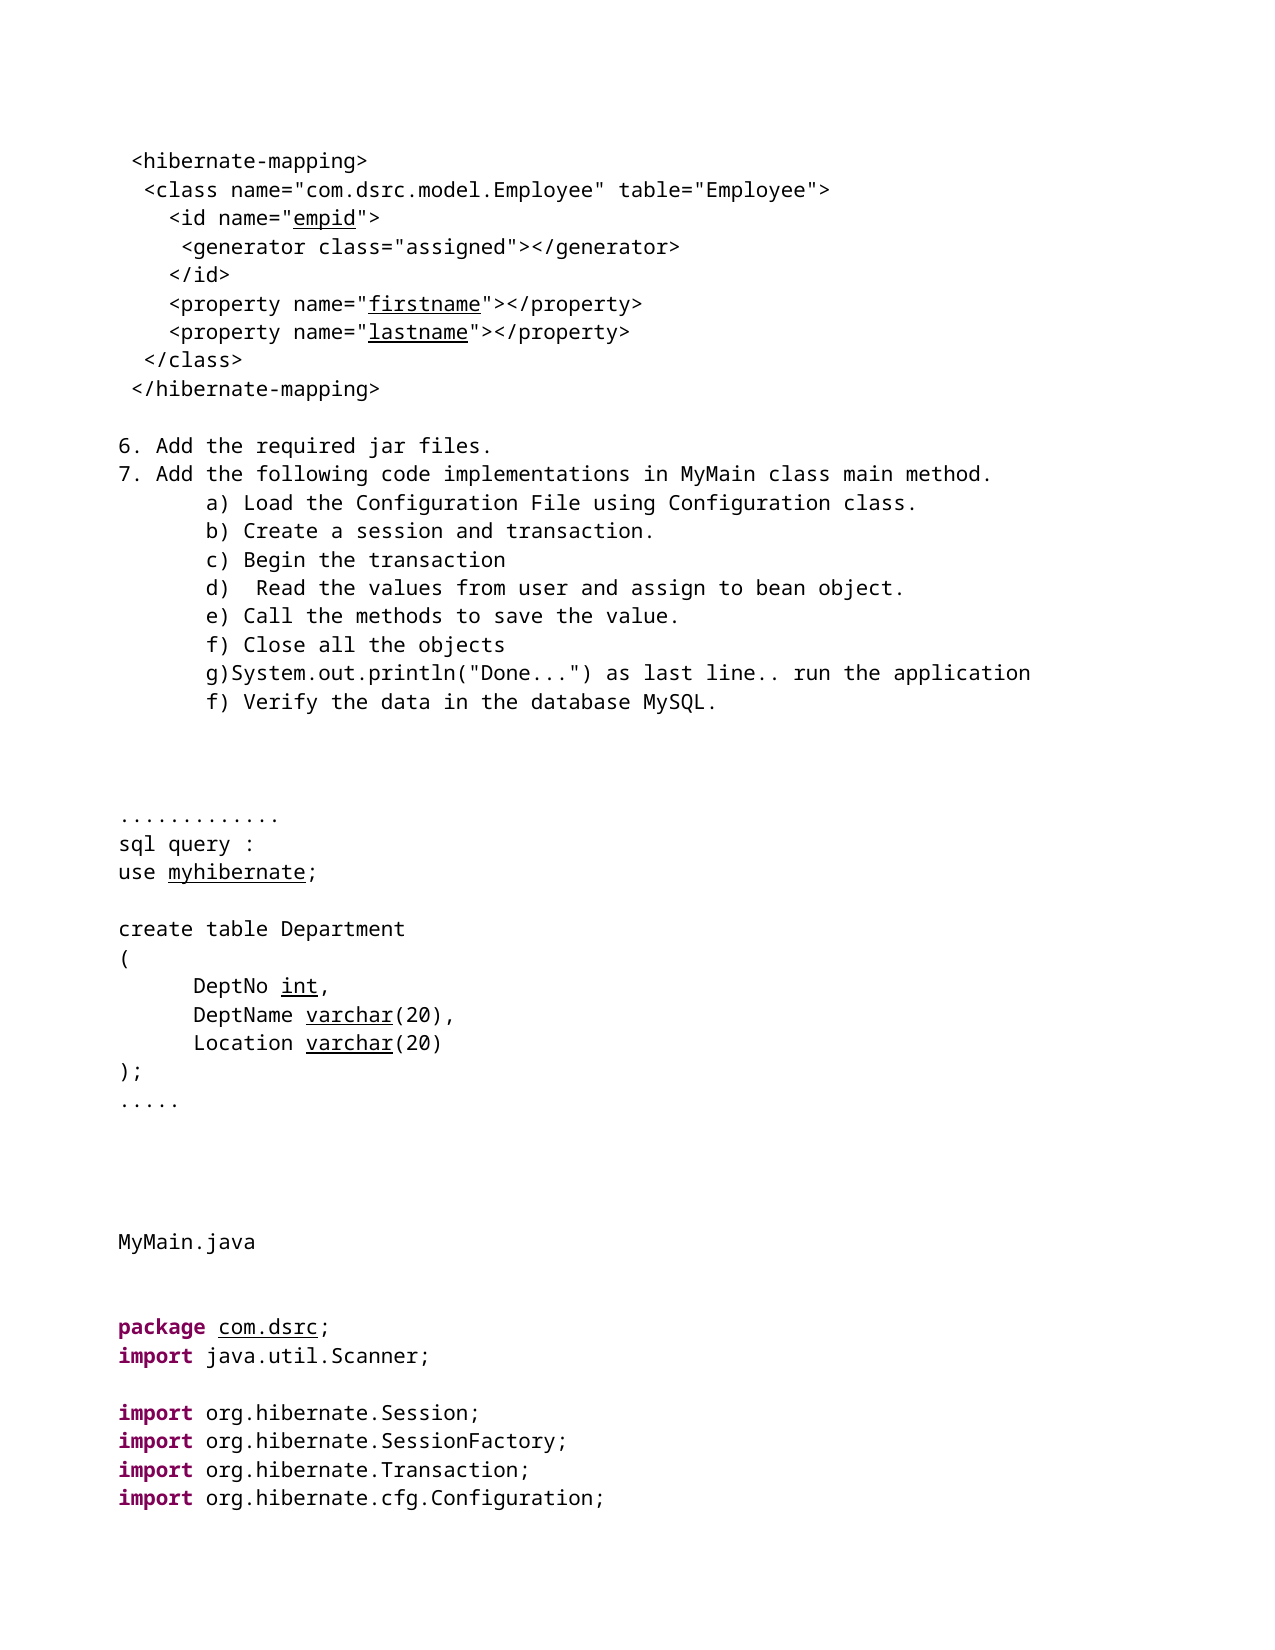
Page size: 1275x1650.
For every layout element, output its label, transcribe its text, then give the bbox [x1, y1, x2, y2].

text f) Close all the objects [118, 630, 1157, 658]
text DeptName varchar(20), [118, 1000, 1157, 1028]
text </id> [118, 260, 1157, 289]
text package com.dsrc; [118, 1312, 1157, 1341]
text MyMain.java [118, 1227, 1157, 1256]
text <id name="empid"> [118, 203, 1157, 232]
text ); [118, 1057, 1157, 1085]
text import org.hibernate.Session; [118, 1398, 1157, 1426]
text <property name="lastname"></property> [118, 317, 1157, 346]
text e) Call the methods to save the value. [118, 602, 1157, 630]
text import org.hibernate.SessionFactory; [118, 1426, 1157, 1455]
text b) Create a session and transaction. [118, 516, 1157, 545]
text </hibernate-mapping> [118, 374, 1157, 402]
text <generator class="assigned"></generator> [118, 232, 1157, 260]
text ( [118, 943, 1157, 971]
text 7. Add the following code implementations in MyMain class main method. [118, 459, 1157, 488]
text ............. [118, 801, 1157, 829]
text DeptNo int, [118, 971, 1157, 1000]
text ..... [118, 1085, 1157, 1113]
text g)System.out.println("Done...") as last line.. run the application [118, 658, 1157, 687]
text c) Begin the transaction [118, 545, 1157, 573]
text sql query : [118, 829, 1157, 857]
text f) Verify the data in the database MySQL. [118, 687, 1157, 715]
text d) Read the values from user and assign to bean object. [118, 573, 1157, 602]
text create table Department [118, 914, 1157, 943]
text use myhibernate; [118, 857, 1157, 886]
text </class> [118, 346, 1157, 374]
text import java.util.Scanner; [118, 1341, 1157, 1369]
text Location varchar(20) [118, 1028, 1157, 1057]
text <hibernate-mapping> [118, 147, 1157, 175]
text import org.hibernate.Transaction; [118, 1455, 1157, 1483]
text <class name="com.dsrc.model.Employee" table="Employee"> [118, 175, 1157, 203]
text <property name="firstname"></property> [118, 289, 1157, 317]
text import org.hibernate.cfg.Configuration; [118, 1483, 1157, 1512]
text a) Load the Configuration File using Configuration class. [118, 488, 1157, 516]
text 6. Add the required jar files. [118, 431, 1157, 459]
